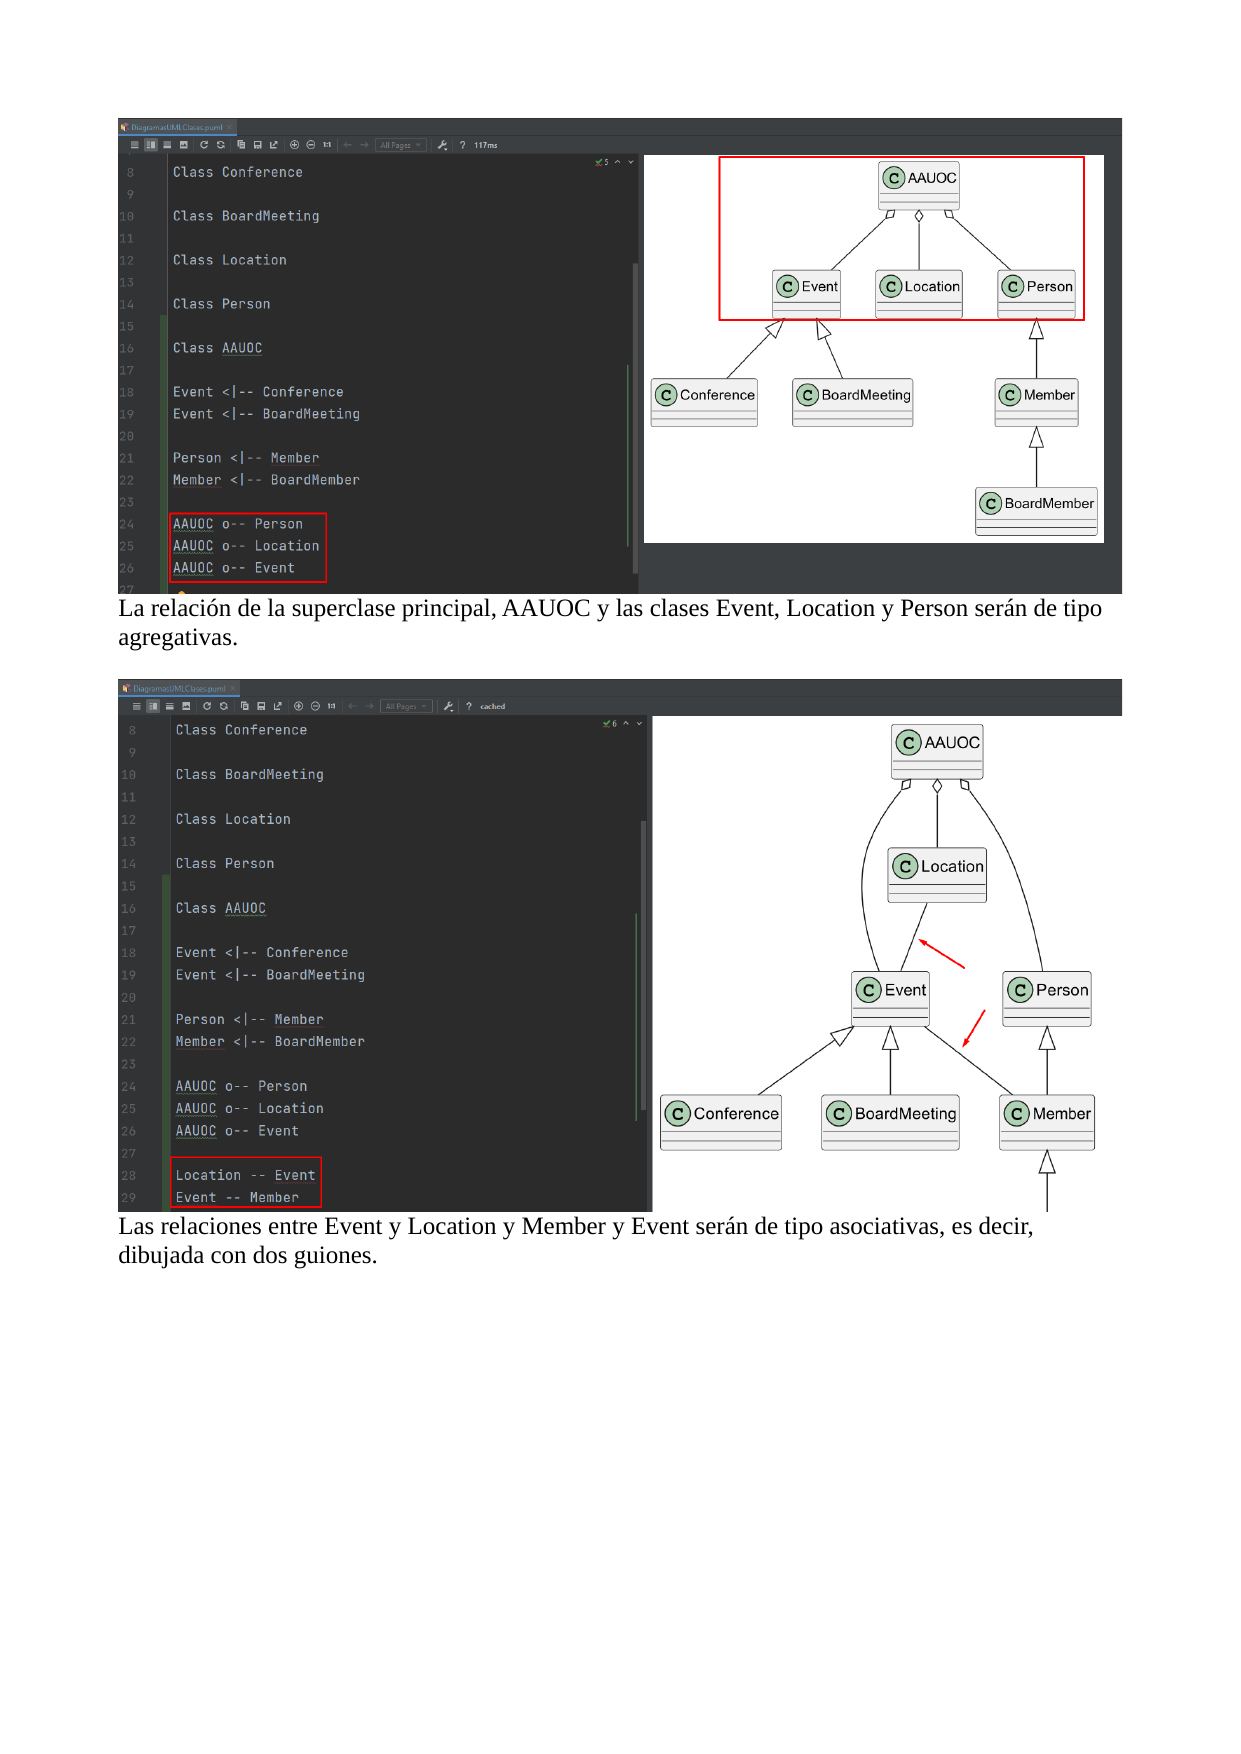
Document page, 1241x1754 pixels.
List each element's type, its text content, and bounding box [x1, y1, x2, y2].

text Las relaciones entre Event y Location y Member y Event serán de tipo asociativas, es decir, dibujada con dos guiones. [118, 1212, 1122, 1269]
picture [118, 679, 1123, 1212]
text La relación de la superclase principal, AAUOC y las clases Event, Location y Person serán de tipo agregativas. [118, 594, 1122, 651]
picture [118, 118, 1123, 594]
